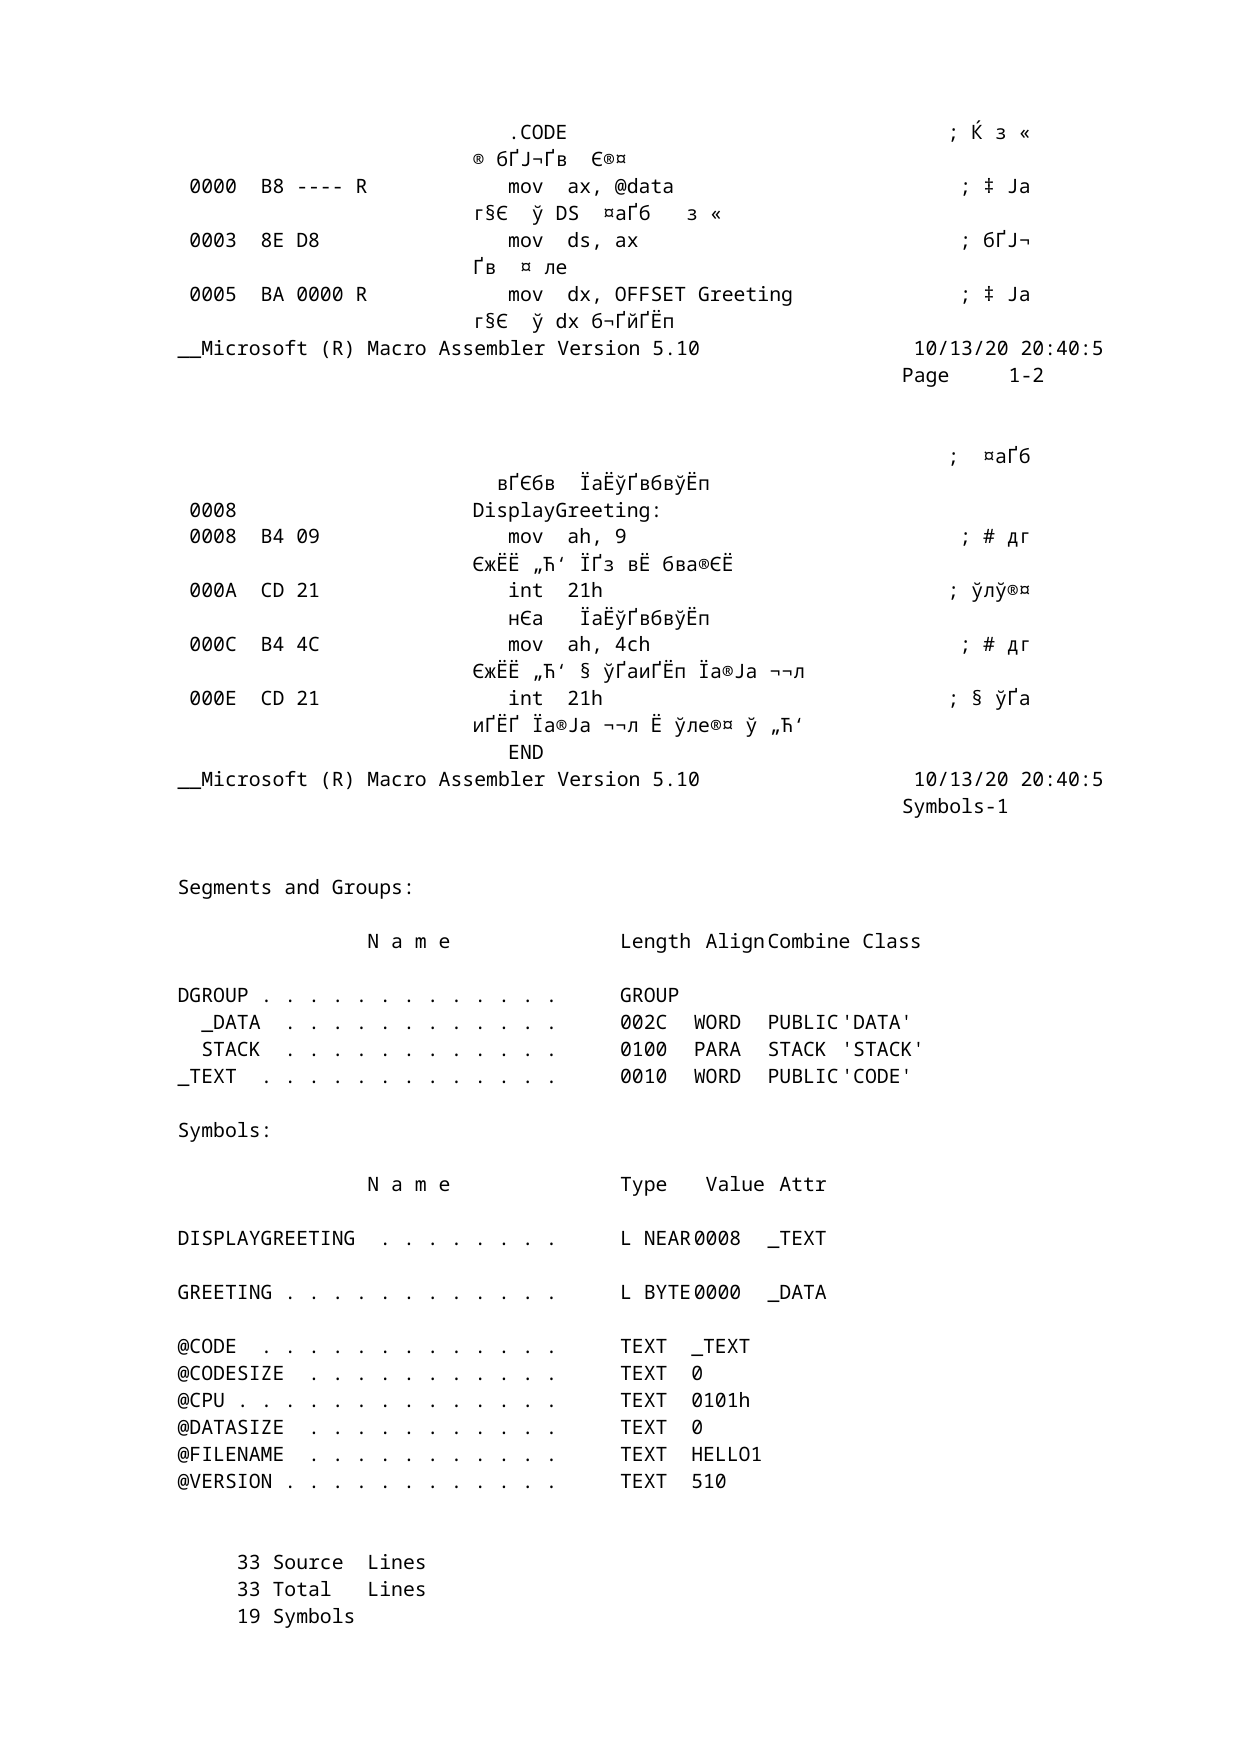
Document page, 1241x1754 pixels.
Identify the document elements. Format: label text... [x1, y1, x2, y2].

text __Microsoft (R) Macro Assembler Version 5.10 10/13/20 20:40:5 [177, 766, 1152, 793]
text ­ нЄа ­ ЇаЁўҐвбвўЁп [177, 604, 1152, 631]
text N a m e Length Align Combine Class [177, 927, 1152, 954]
text END [177, 739, 1152, 766]
text 33 Total Lines [177, 1575, 1152, 1602]
text 33 Source Lines [177, 1548, 1152, 1575]
text Segments and Groups: [177, 873, 1152, 901]
text @CODE . . . . . . . . . . . . . TEXT _TEXT [177, 1332, 1152, 1359]
text г§Є ў DS ¤аҐб ­ з « [177, 199, 1152, 226]
text иҐ­ЁҐ Їа®Ја ¬¬л Ё ўле®¤ ў „Ћ‘ [177, 712, 1152, 739]
text 19 Symbols [177, 1602, 1152, 1629]
text ; ¤аҐб [177, 442, 1152, 469]
text г§Є ў dx б¬ҐйҐ­Ёп [177, 307, 1152, 334]
text GREETING . . . . . . . . . . . . L BYTE 0000 _DATA [177, 1278, 1152, 1305]
text ­ЄжЁЁ „Ћ‘ ЇҐз вЁ бва®ЄЁ [177, 550, 1152, 577]
text Ґ­в ¤ ­­ле [177, 253, 1152, 280]
text 0008 DisplayGreeting: [177, 496, 1152, 523]
text 0000 B8 ---- R mov ax, @data ; ‡ Ја [177, 172, 1152, 199]
text 000A CD 21 int 21h ; ўлў®¤ [177, 577, 1152, 604]
text ® бҐЈ¬Ґ­в Є®¤ [177, 145, 1152, 172]
text @CODESIZE . . . . . . . . . . . TEXT 0 [177, 1359, 1152, 1386]
text __Microsoft (R) Macro Assembler Version 5.10 10/13/20 20:40:5 [177, 334, 1152, 361]
text @FILENAME . . . . . . . . . . . TEXT HELLO1 [177, 1440, 1152, 1467]
text вҐЄбв ЇаЁўҐвбвўЁп [177, 469, 1152, 496]
text Page 1-2 [177, 361, 1152, 388]
text DISPLAYGREETING . . . . . . . . L NEAR 0008 _TEXT [177, 1224, 1152, 1251]
text DGROUP . . . . . . . . . . . . . GROUP [177, 981, 1152, 1008]
text 0005 BA 0000 R mov dx, OFFSET Greeting ; ‡ Ја [177, 280, 1152, 307]
text STACK . . . . . . . . . . . . 0100 PARA STACK 'STACK' [177, 1035, 1152, 1062]
text 0003 8E D8 mov ds, ax ; бҐЈ¬ [177, 226, 1152, 253]
text N a m e Type Value Attr [177, 1170, 1152, 1197]
text _TEXT . . . . . . . . . . . . . 0010 WORD PUBLIC 'CODE' [177, 1062, 1152, 1089]
text _DATA . . . . . . . . . . . . 002C WORD PUBLIC 'DATA' [177, 1008, 1152, 1035]
text .CODE ; Ќ з « [177, 118, 1152, 145]
text 0008 B4 09 mov ah, 9 ; # дг [177, 523, 1152, 550]
text Symbols: [177, 1116, 1152, 1143]
text @DATASIZE . . . . . . . . . . . TEXT 0 [177, 1413, 1152, 1440]
text @CPU . . . . . . . . . . . . . . TEXT 0101h [177, 1386, 1152, 1413]
text 000C B4 4C mov ah, 4ch ; # дг [177, 631, 1152, 658]
text 000E CD 21 int 21h ; § ўҐа [177, 685, 1152, 712]
text Symbols-1 [177, 793, 1152, 819]
text ­ЄжЁЁ „Ћ‘ § ўҐаиҐ­Ёп Їа®Ја ¬¬л [177, 658, 1152, 685]
text @VERSION . . . . . . . . . . . . TEXT 510 [177, 1467, 1152, 1494]
